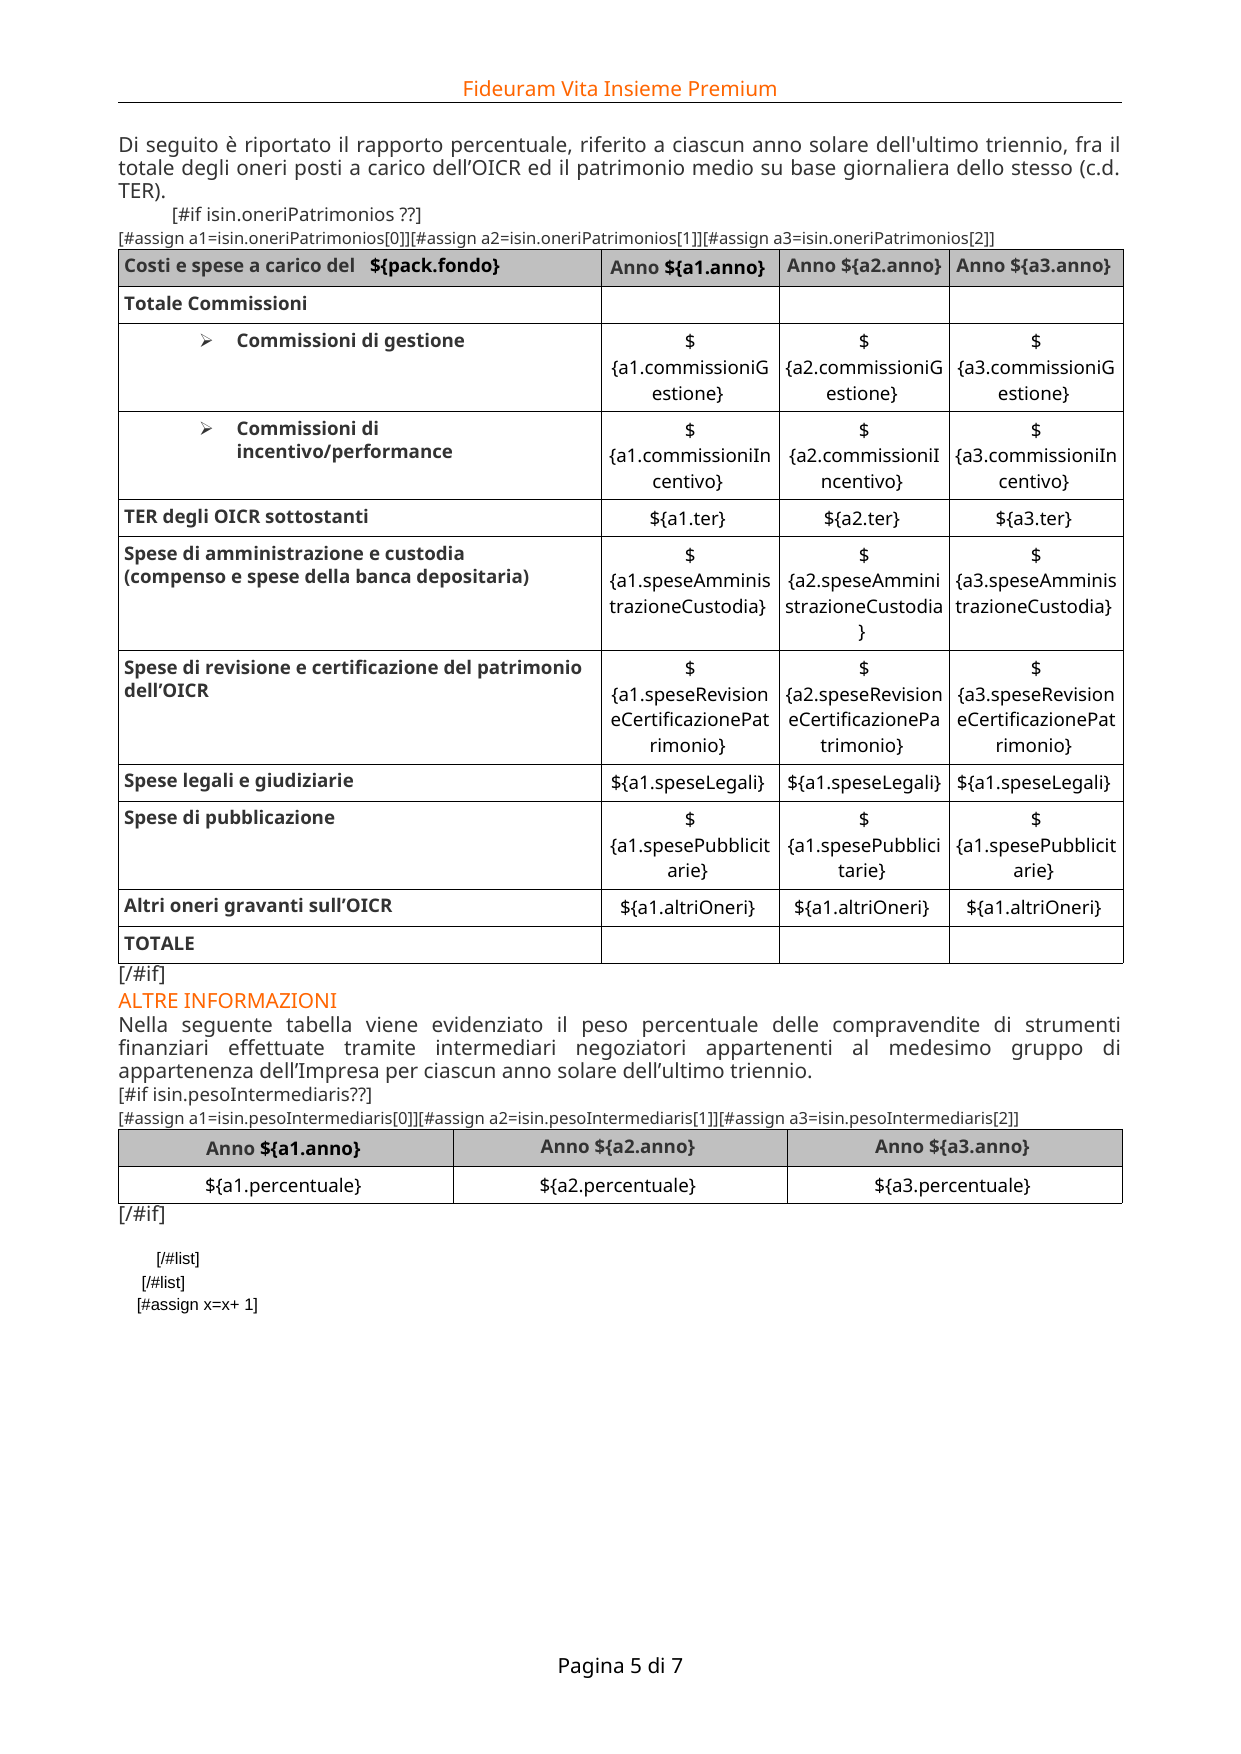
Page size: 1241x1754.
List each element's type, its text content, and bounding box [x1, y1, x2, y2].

table_header Costi e spese a carico del ${pack.fondo} [119, 250, 601, 286]
table_cell ${a3.commissioniGestione} [950, 324, 1123, 411]
table_cell ${a1.speseRevisioneCertificazionePatrimonio} [602, 651, 779, 763]
table_cell Spese di revisione e certificazione del patrimonio dell’OICR [119, 651, 601, 763]
text [/#list] [118, 1249, 1122, 1268]
text [/#if] [118, 1204, 1122, 1226]
table_cell [950, 927, 1123, 963]
table_cell ${a2.speseRevisioneCertificazionePatrimonio} [780, 651, 949, 763]
table_cell ${a1.altriOneri} [950, 890, 1123, 926]
table_cell ${a1.altriOneri} [780, 890, 949, 926]
table_cell [602, 927, 779, 963]
text [/#if] [118, 964, 1122, 986]
table_cell ${a3.commissioniIncentivo} [950, 412, 1123, 499]
table_cell Altri oneri gravanti sull’OICR [119, 890, 601, 926]
text [#assign x=x+ 1] [118, 1294, 1122, 1313]
table_cell Commissioni di gestione [119, 324, 601, 411]
table_cell ${a1.percentuale} [119, 1167, 453, 1203]
table_cell ${a1.altriOneri} [602, 890, 779, 926]
table_cell ${a3.speseRevisioneCertificazionePatrimonio} [950, 651, 1123, 763]
table_cell Commissioni di incentivo/performance [119, 412, 601, 499]
table_cell ${a1.speseLegali} [950, 765, 1123, 801]
table_cell TER degli OICR sottostanti [119, 500, 601, 536]
text [#if isin.oneriPatrimonios ??] [118, 203, 1122, 226]
text Nella seguente tabella viene evidenziato il peso percentuale delle compravendite di strumenti finanziari effettuate tramite intermediari negoziatori appartenenti al medesimo gruppo di appartenenza dell’Impresa per ciascun anno solare dell’ultimo triennio. [118, 1014, 1122, 1083]
table_cell [950, 287, 1123, 323]
table_cell TOTALE [119, 927, 601, 963]
table_cell ${a1.spesePubblicitarie} [780, 802, 949, 889]
table_cell [780, 287, 949, 323]
table_cell ${a2.commissioniGestione} [780, 324, 949, 411]
table_cell ${a2.commissioniIncentivo} [780, 412, 949, 499]
table_cell ${a2.speseAmministrazioneCustodia} [780, 537, 949, 650]
table_cell ${a3.percentuale} [788, 1167, 1122, 1203]
table_cell ${a2.ter} [780, 500, 949, 536]
text [#assign a1=isin.oneriPatrimonios[0]][#assign a2=isin.oneriPatrimonios[1]][#assign a3=isin.oneriPatrimonios[2]] [118, 226, 1122, 249]
table_header Anno ${a1.anno} [119, 1130, 453, 1166]
table_cell ${a3.ter} [950, 500, 1123, 536]
text [#assign a1=isin.pesoIntermediaris[0]][#assign a2=isin.pesoIntermediaris[1]][#assign a3=isin.pesoIntermediaris[2]] [118, 1106, 1122, 1129]
text [#if isin.pesoIntermediaris??] [118, 1083, 1122, 1106]
table_cell ${a3.speseAmministrazioneCustodia} [950, 537, 1123, 650]
text Di seguito è riportato il rapporto percentuale, riferito a ciascun anno solare dell'ultimo triennio, fra il totale degli oneri posti a carico dell’OICR ed il patrimonio medio su base giornaliera dello stesso (c.d. TER). [118, 134, 1122, 203]
table_cell ${a1.ter} [602, 500, 779, 536]
table_cell ${a1.commissioniIncentivo} [602, 412, 779, 499]
table_cell Spese legali e giudiziarie [119, 765, 601, 801]
table_cell [780, 927, 949, 963]
table_cell ${a1.speseAmministrazioneCustodia} [602, 537, 779, 650]
table_header Anno ${a2.anno} [454, 1130, 787, 1166]
text [/#list] [118, 1272, 1122, 1292]
table_cell ${a1.commissioniGestione} [602, 324, 779, 411]
table_header Anno ${a3.anno} [950, 250, 1123, 286]
table_cell ${a2.percentuale} [454, 1167, 787, 1203]
table_header Anno ${a2.anno} [780, 250, 949, 286]
table_cell Spese di amministrazione e custodia (compenso e spese della banca depositaria) [119, 537, 601, 650]
table_cell Spese di pubblicazione [119, 802, 601, 889]
table_cell ${a1.speseLegali} [780, 765, 949, 801]
table_header Anno ${a1.anno} [602, 250, 779, 286]
table_cell ${a1.speseLegali} [602, 765, 779, 801]
text ALTRE INFORMAZIONI [118, 986, 1122, 1014]
table_cell ${a1.spesePubblicitarie} [950, 802, 1123, 889]
table_cell ${a1.spesePubblicitarie} [602, 802, 779, 889]
table_header Anno ${a3.anno} [788, 1130, 1122, 1166]
table_cell Totale Commissioni [119, 287, 601, 323]
table_cell [602, 287, 779, 323]
